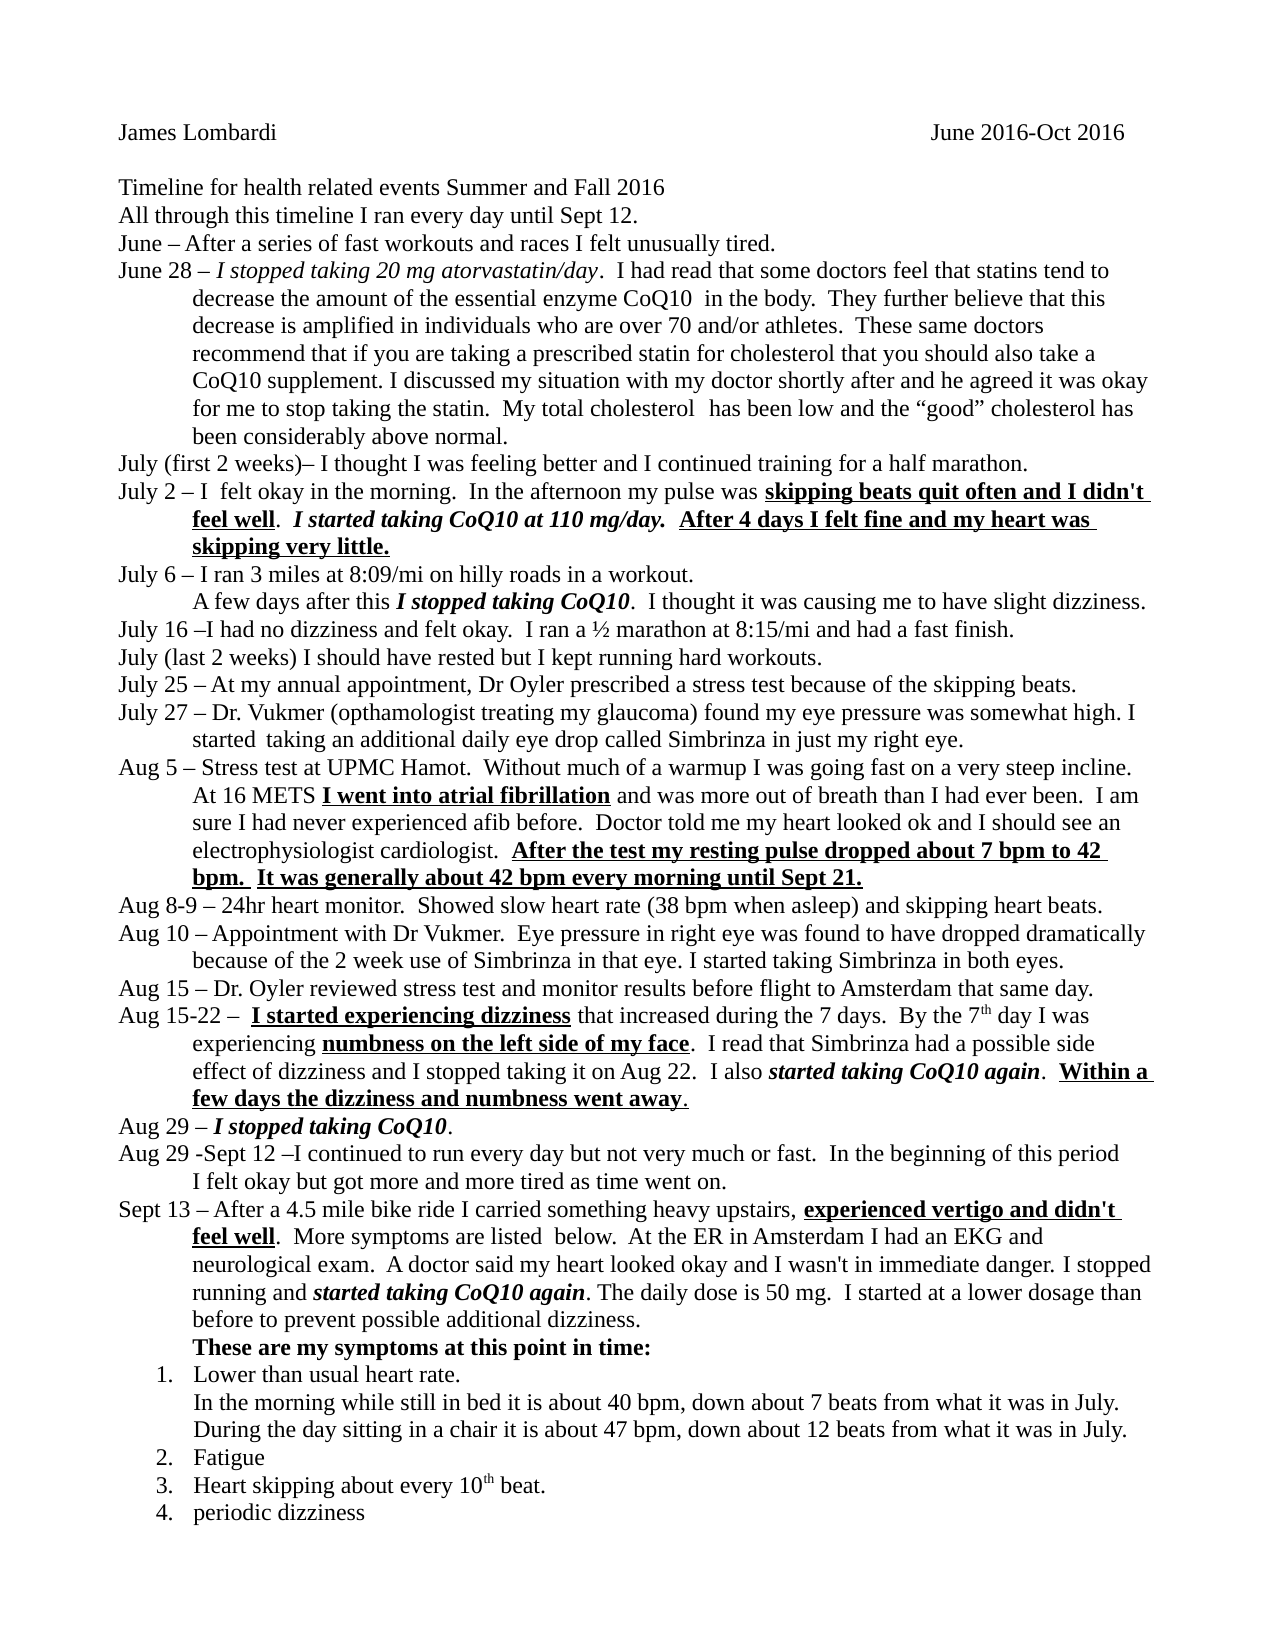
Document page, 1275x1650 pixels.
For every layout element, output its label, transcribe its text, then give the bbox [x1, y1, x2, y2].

text Aug 8-9 – 24hr heart monitor. Showed slow heart rate (38 bpm when asleep) and skipping heart beats. [118, 891, 1157, 919]
text A few days after this I stopped taking CoQ10. I thought it was causing me to have slight dizziness. [118, 587, 1157, 615]
text Sept 13 – After a 4.5 mile bike ride I carried something heavy upstairs, experienced vertigo and didn't feel well. More symptoms are listed below. At the ER in Amsterdam I had an EKG and neurological exam. A doctor said my heart looked okay and I wasn't in immediate danger. I stopped running and started taking CoQ10 again. The daily dose is 50 mg. I started at a lower dosage than before to prevent possible additional dizziness. [118, 1195, 1157, 1333]
list Fatigue [156, 1443, 1157, 1471]
text June 28 – I stopped taking 20 mg atorvastatin/day. I had read that some doctors feel that statins tend to decrease the amount of the essential enzyme CoQ10 in the body. They further believe that this decrease is amplified in individuals who are over 70 and/or athletes. These same doctors recommend that if you are taking a prescribed statin for cholesterol that you should also take a CoQ10 supplement. I discussed my situation with my doctor shortly after and he agreed it was okay for me to stop taking the statin. My total cholesterol has been low and the “good” cholesterol has been considerably above normal. [118, 256, 1157, 449]
text July 27 – Dr. Vukmer (opthamologist treating my glaucoma) found my eye pressure was somewhat high. I started taking an additional daily eye drop called Simbrinza in just my right eye. [118, 698, 1157, 753]
list Lower than usual heart rate. [156, 1360, 1157, 1388]
text All through this timeline I ran every day until Sept 12. [118, 201, 1157, 228]
text July (last 2 weeks) I should have rested but I kept running hard workouts. [118, 643, 1157, 670]
text July 25 – At my annual appointment, Dr Oyler prescribed a stress test because of the skipping beats. [118, 670, 1157, 698]
text Aug 29 – I stopped taking CoQ10. [118, 1112, 1157, 1139]
text July 6 – I ran 3 miles at 8:09/mi on hilly roads in a workout. [118, 560, 1157, 587]
text Aug 15-22 – I started experiencing dizziness that increased during the 7 days. By the 7th day I was experiencing numbness on the left side of my face. I read that Simbrinza had a possible side effect of dizziness and I stopped taking it on Aug 22. I also started taking CoQ10 again. Within a few days the dizziness and numbness went away. [118, 1001, 1157, 1112]
list During the day sitting in a chair it is about 47 bpm, down about 12 beats from what it was in July. [156, 1416, 1157, 1443]
text Aug 29 -Sept 12 –I continued to run every day but not very much or fast. In the beginning of this period I felt okay but got more and more tired as time went on. [118, 1139, 1157, 1195]
list In the morning while still in bed it is about 40 bpm, down about 7 beats from what it was in July. [156, 1388, 1157, 1416]
text July 2 – I felt okay in the morning. In the afternoon my pulse was skipping beats quit often and I didn't feel well. I started taking CoQ10 at 110 mg/day. After 4 days I felt fine and my heart was skipping very little. [118, 477, 1157, 560]
list periodic dizziness [156, 1498, 1157, 1526]
text These are my symptoms at this point in time: [118, 1333, 1157, 1360]
text Timeline for health related events Summer and Fall 2016 [118, 173, 1157, 201]
text Aug 5 – Stress test at UPMC Hamot. Without much of a warmup I was going fast on a very steep incline. At 16 METS I went into atrial fibrillation and was more out of breath than I had ever been. I am sure I had never experienced afib before. Doctor told me my heart looked ok and I should see an electrophysiologist cardiologist. After the test my resting pulse dropped about 7 bpm to 42 bpm. It was generally about 42 bpm every morning until Sept 21. [118, 753, 1157, 891]
text July (first 2 weeks)– I thought I was feeling better and I continued training for a half marathon. [118, 449, 1157, 477]
list Heart skipping about every 10th beat. [156, 1471, 1157, 1498]
text Aug 15 – Dr. Oyler reviewed stress test and monitor results before flight to Amsterdam that same day. [118, 974, 1157, 1001]
text June – After a series of fast workouts and races I felt unusually tired. [118, 228, 1157, 256]
text Aug 10 – Appointment with Dr Vukmer. Eye pressure in right eye was found to have dropped dramatically because of the 2 week use of Simbrinza in that eye. I started taking Simbrinza in both eyes. [118, 919, 1157, 974]
text James Lombardi June 2016-Oct 2016 [118, 118, 1157, 146]
text July 16 –I had no dizziness and felt okay. I ran a ½ marathon at 8:15/mi and had a fast finish. [118, 615, 1157, 643]
